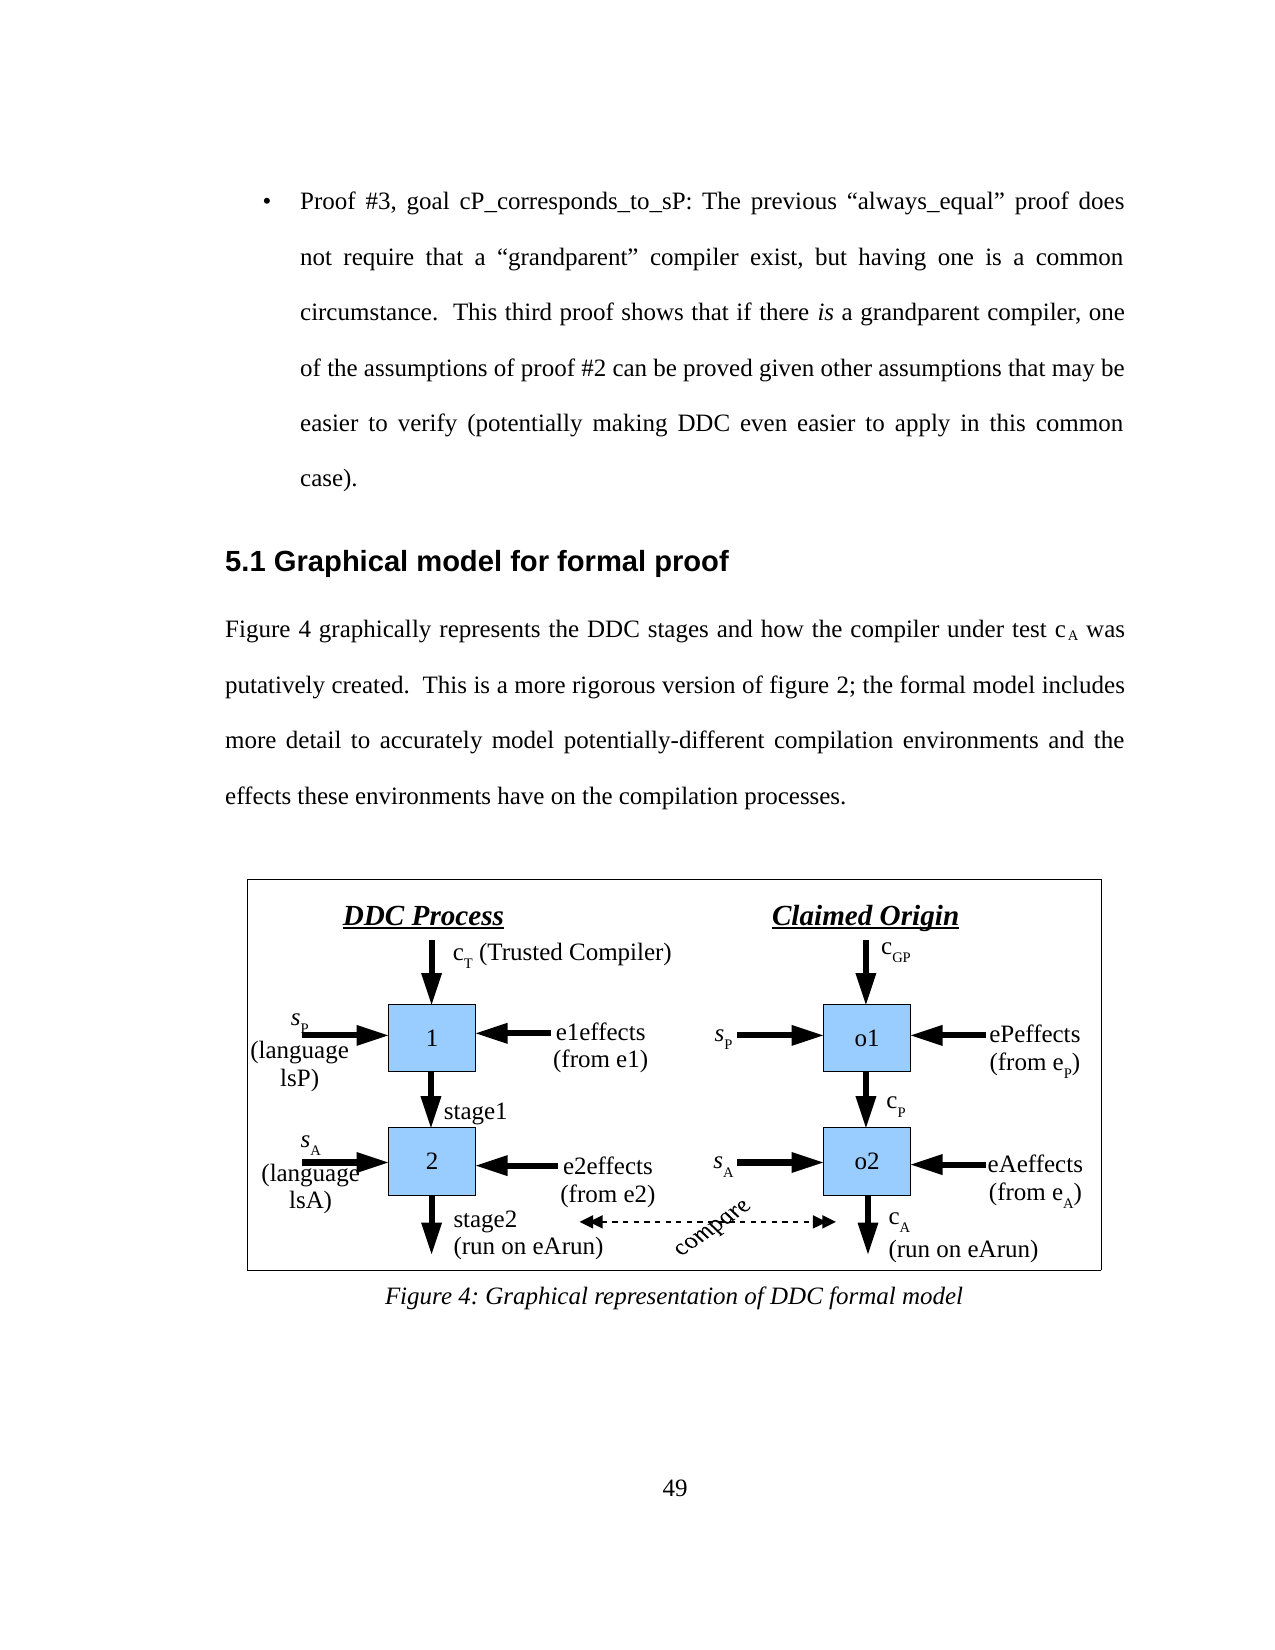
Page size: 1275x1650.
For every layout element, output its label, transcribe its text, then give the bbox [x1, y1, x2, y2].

text Figure 4: Graphical representation of DDC formal model [239, 875, 1111, 1310]
list Proof #3, goal cP_corresponds_to_sP: The previous “always_equal” proof does not require that a “grandparent” compiler exist, but having one is a common circumstance. This third proof shows that if there is a grandparent compiler, one of the assumptions of proof #2 can be proved given other assumptions that may be easier to verify (potentially making DDC even easier to apply in this common case). [262, 187, 1125, 492]
text [239, 1310, 1111, 1329]
subtitle Graphical model for formal proof [225, 545, 1125, 578]
text Figure 4 graphically represents the DDC stages and how the compiler under test cA was putatively created. This is a more rigorous version of figure 2; the formal model includes more detail to accurately model potentially-different compilation environments and the effects these environments have on the compilation processes. [225, 616, 1125, 809]
